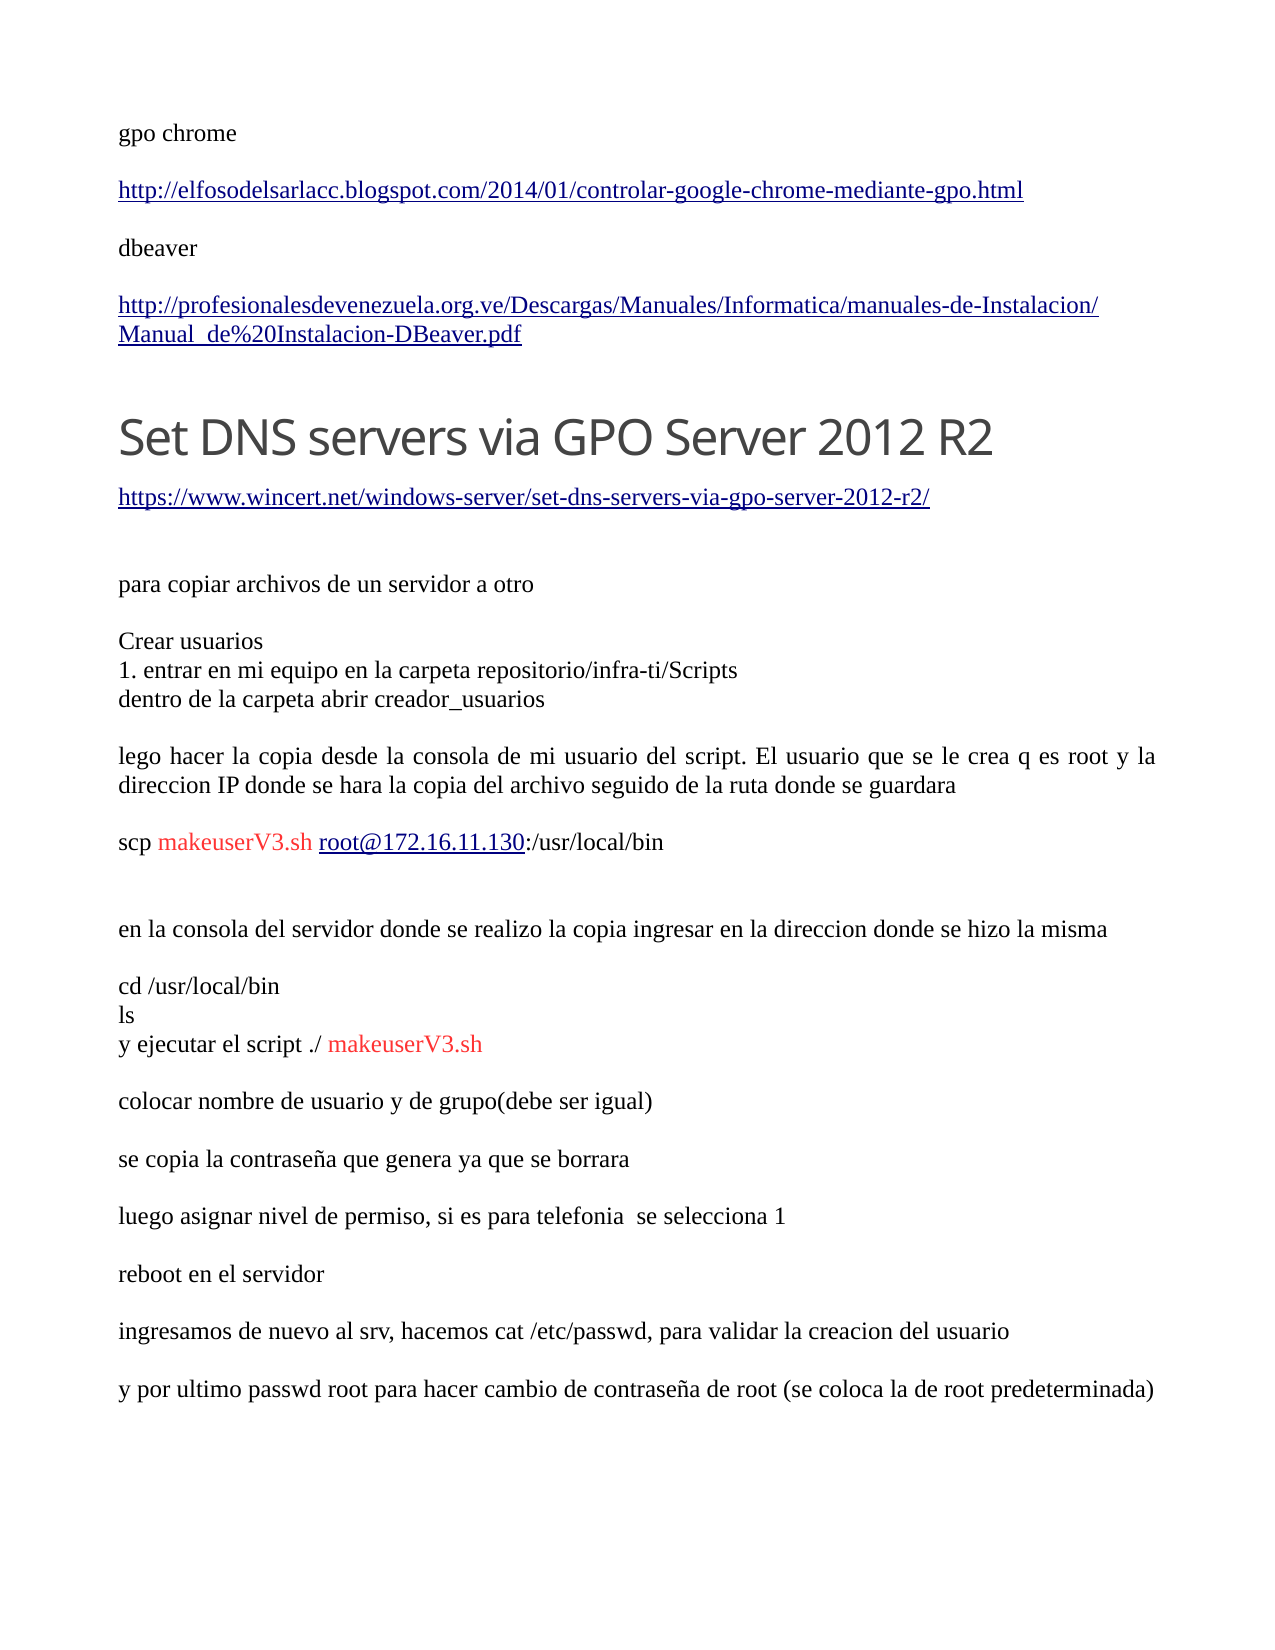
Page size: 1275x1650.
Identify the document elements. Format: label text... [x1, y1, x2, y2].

text colocar nombre de usuario y de grupo(debe ser igual) [118, 1086, 1157, 1115]
text dentro de la carpeta abrir creador_usuarios [118, 684, 1157, 712]
text http://profesionalesdevenezuela.org.ve/Descargas/Manuales/Informatica/manuales-de-Instalacion/Manual_de%20Instalacion-DBeaver.pdf [118, 291, 1157, 348]
text cd /usr/local/bin [118, 971, 1157, 1000]
text https://www.wincert.net/windows-server/set-dns-servers-via-gpo-server-2012-r2/ [118, 482, 1157, 511]
text http://elfosodelsarlacc.blogspot.com/2014/01/controlar-google-chrome-mediante-gpo.html [118, 176, 1157, 204]
text luego asignar nivel de permiso, si es para telefonia se selecciona 1 [118, 1201, 1157, 1230]
text y por ultimo passwd root para hacer cambio de contraseña de root (se coloca la de root predeterminada) [118, 1374, 1157, 1402]
text Crear usuarios [118, 626, 1157, 655]
text 1. entrar en mi equipo en la carpeta repositorio/infra-ti/Scripts [118, 655, 1157, 684]
text ls [118, 1000, 1157, 1029]
text dbeaver [118, 233, 1157, 262]
text gpo chrome [118, 118, 1157, 147]
text scp makeuserV3.sh root@172.16.11.130:/usr/local/bin [118, 827, 1157, 856]
text reboot en el servidor [118, 1259, 1157, 1287]
text ingresamos de nuevo al srv, hacemos cat /etc/passwd, para validar la creacion del usuario [118, 1316, 1157, 1345]
text en la consola del servidor donde se realizo la copia ingresar en la direccion donde se hizo la misma [118, 914, 1157, 942]
text se copia la contraseña que genera ya que se borrara [118, 1144, 1157, 1172]
text lego hacer la copia desde la consola de mi usuario del script. El usuario que se le crea q es root y la direccion IP donde se hara la copia del archivo seguido de la ruta donde se guardara [118, 741, 1157, 799]
subtitle Set DNS servers via GPO Server 2012 R2 [118, 402, 1157, 470]
text para copiar archivos de un servidor a otro [118, 569, 1157, 597]
text y ejecutar el script ./ makeuserV3.sh [118, 1029, 1157, 1057]
